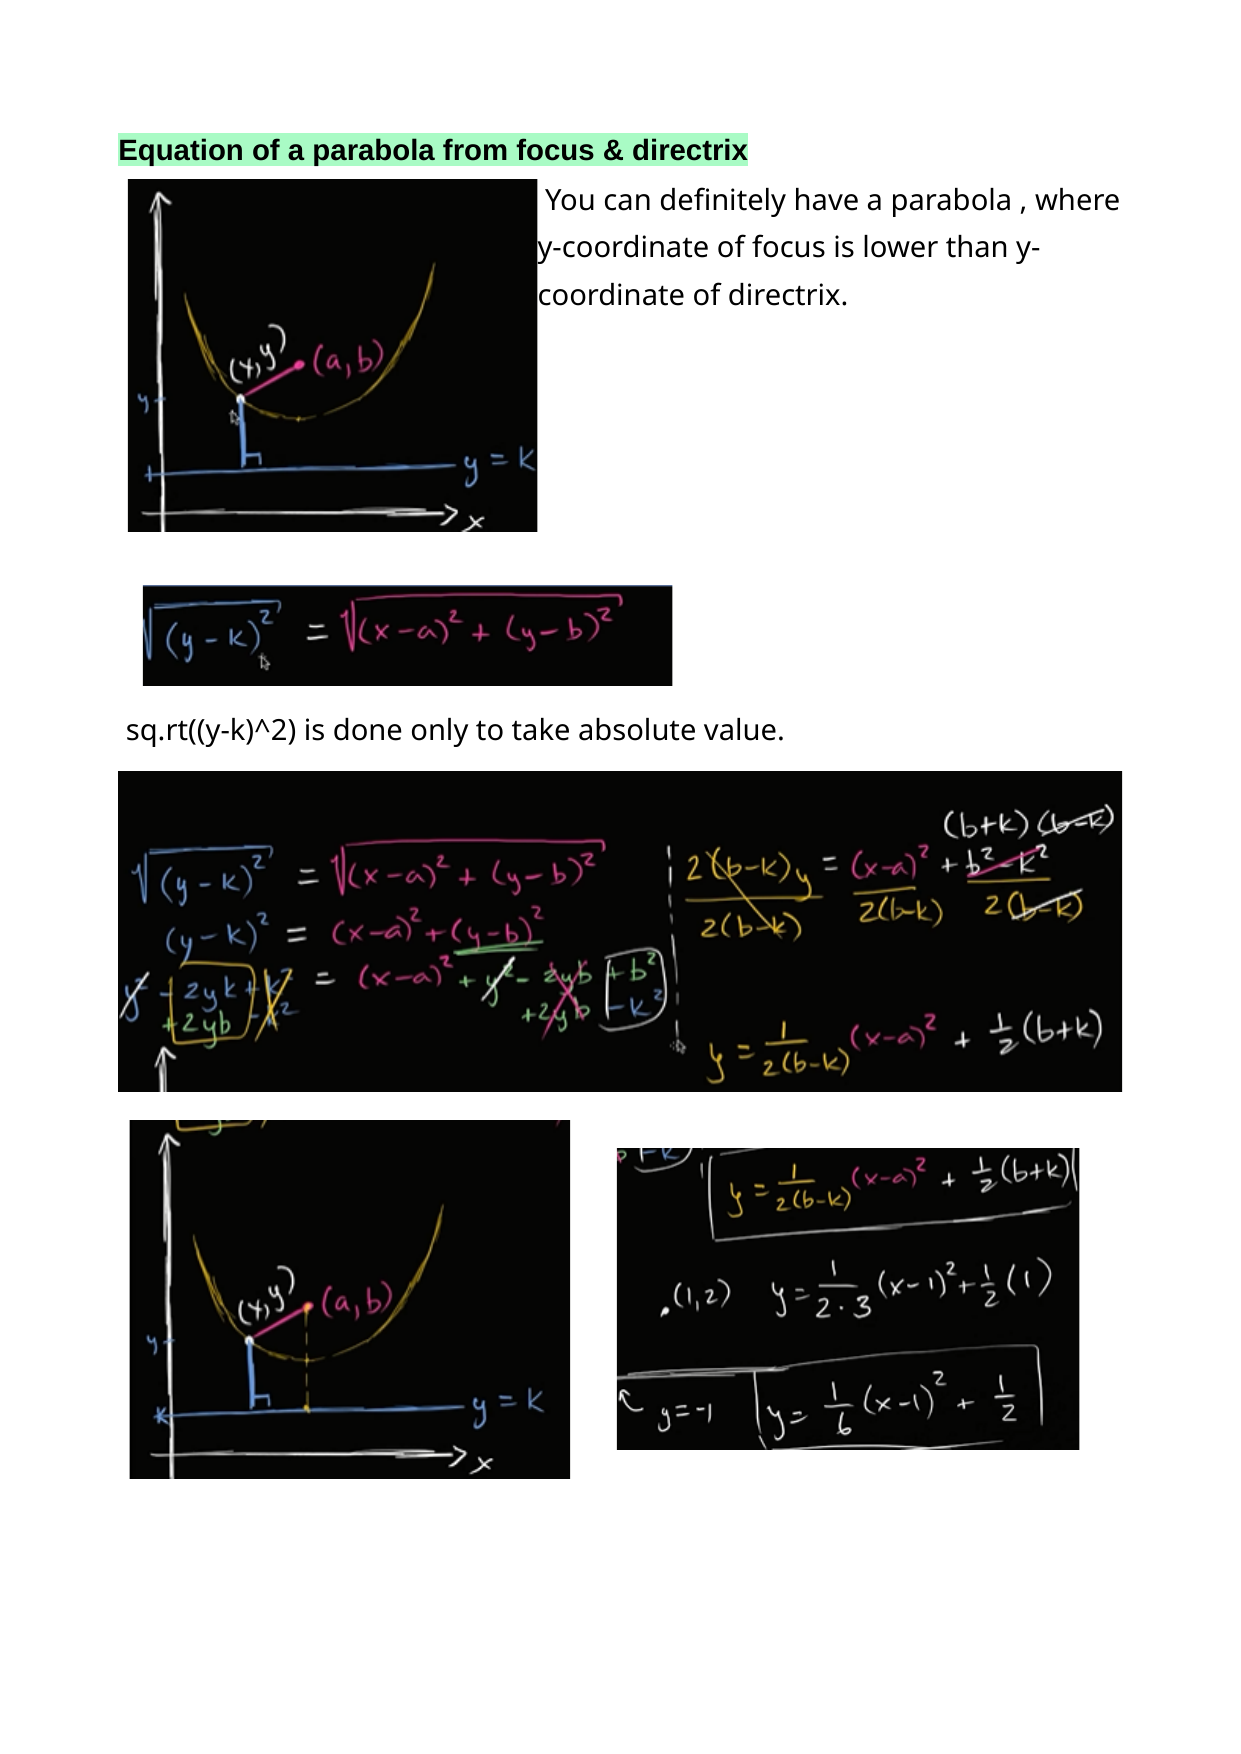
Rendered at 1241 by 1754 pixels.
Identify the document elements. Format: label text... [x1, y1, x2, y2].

picture [127, 179, 538, 532]
text You can definitely have a parabola , where y-coordinate of focus is lower than y-coordinate of directrix. [538, 179, 1122, 314]
picture [118, 771, 1123, 1092]
subtitle Equation of a parabola from focus & directrix [748, 133, 1122, 166]
text sq.rt((y-k)^2) is done only to take absolute value. [118, 709, 1122, 749]
picture [142, 585, 673, 686]
picture [129, 1120, 571, 1479]
picture [616, 1148, 1080, 1450]
